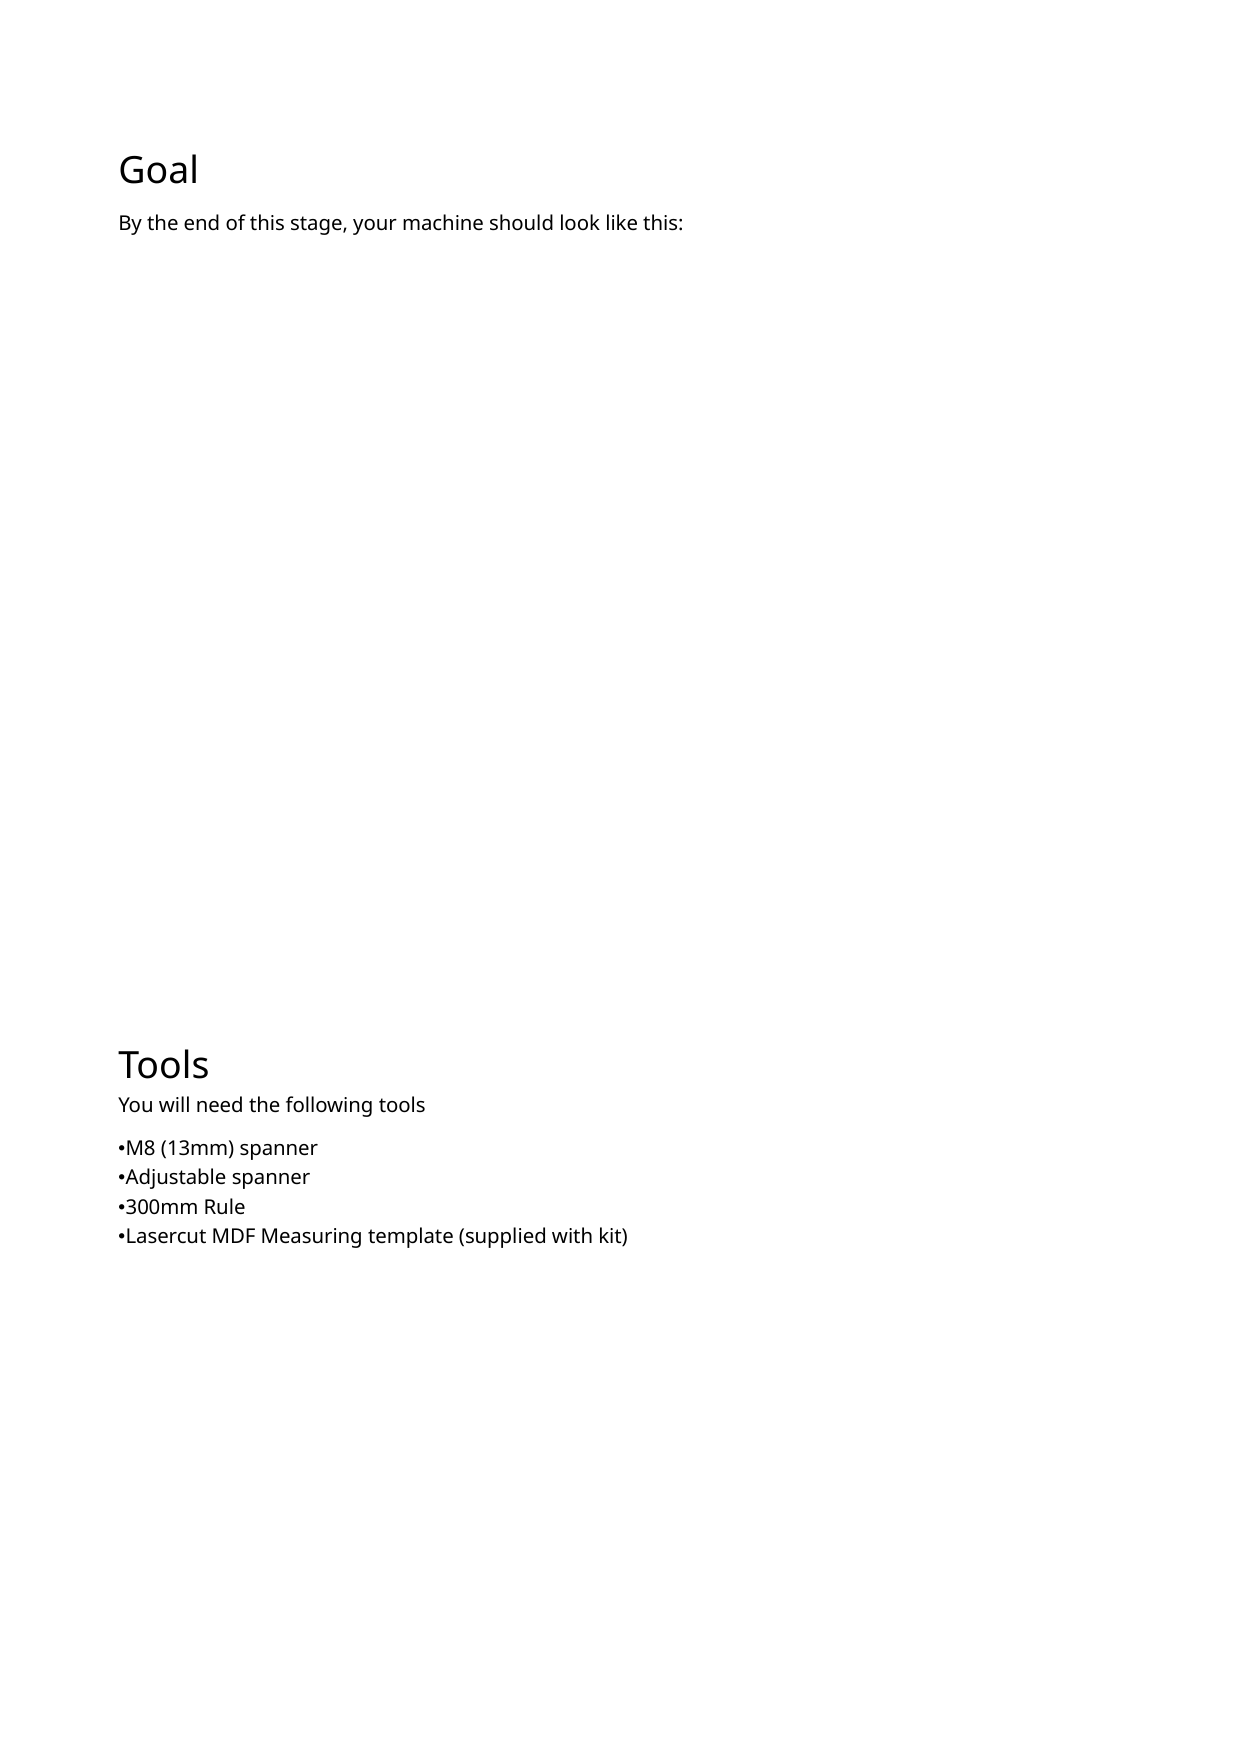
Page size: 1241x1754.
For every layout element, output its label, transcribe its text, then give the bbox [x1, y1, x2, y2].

list 300mm Rule [118, 1191, 1122, 1220]
list M8 (13mm) spanner [118, 1131, 1122, 1161]
text You will need the following tools [118, 1089, 1122, 1119]
list Adjustable spanner [118, 1161, 1122, 1191]
text By the end of this stage, your machine should look like this: [118, 207, 1122, 236]
subtitle Tools [118, 1038, 1122, 1089]
list Lasercut MDF Measuring template (supplied with kit) [118, 1220, 1122, 1250]
subtitle Goal [118, 143, 1122, 194]
